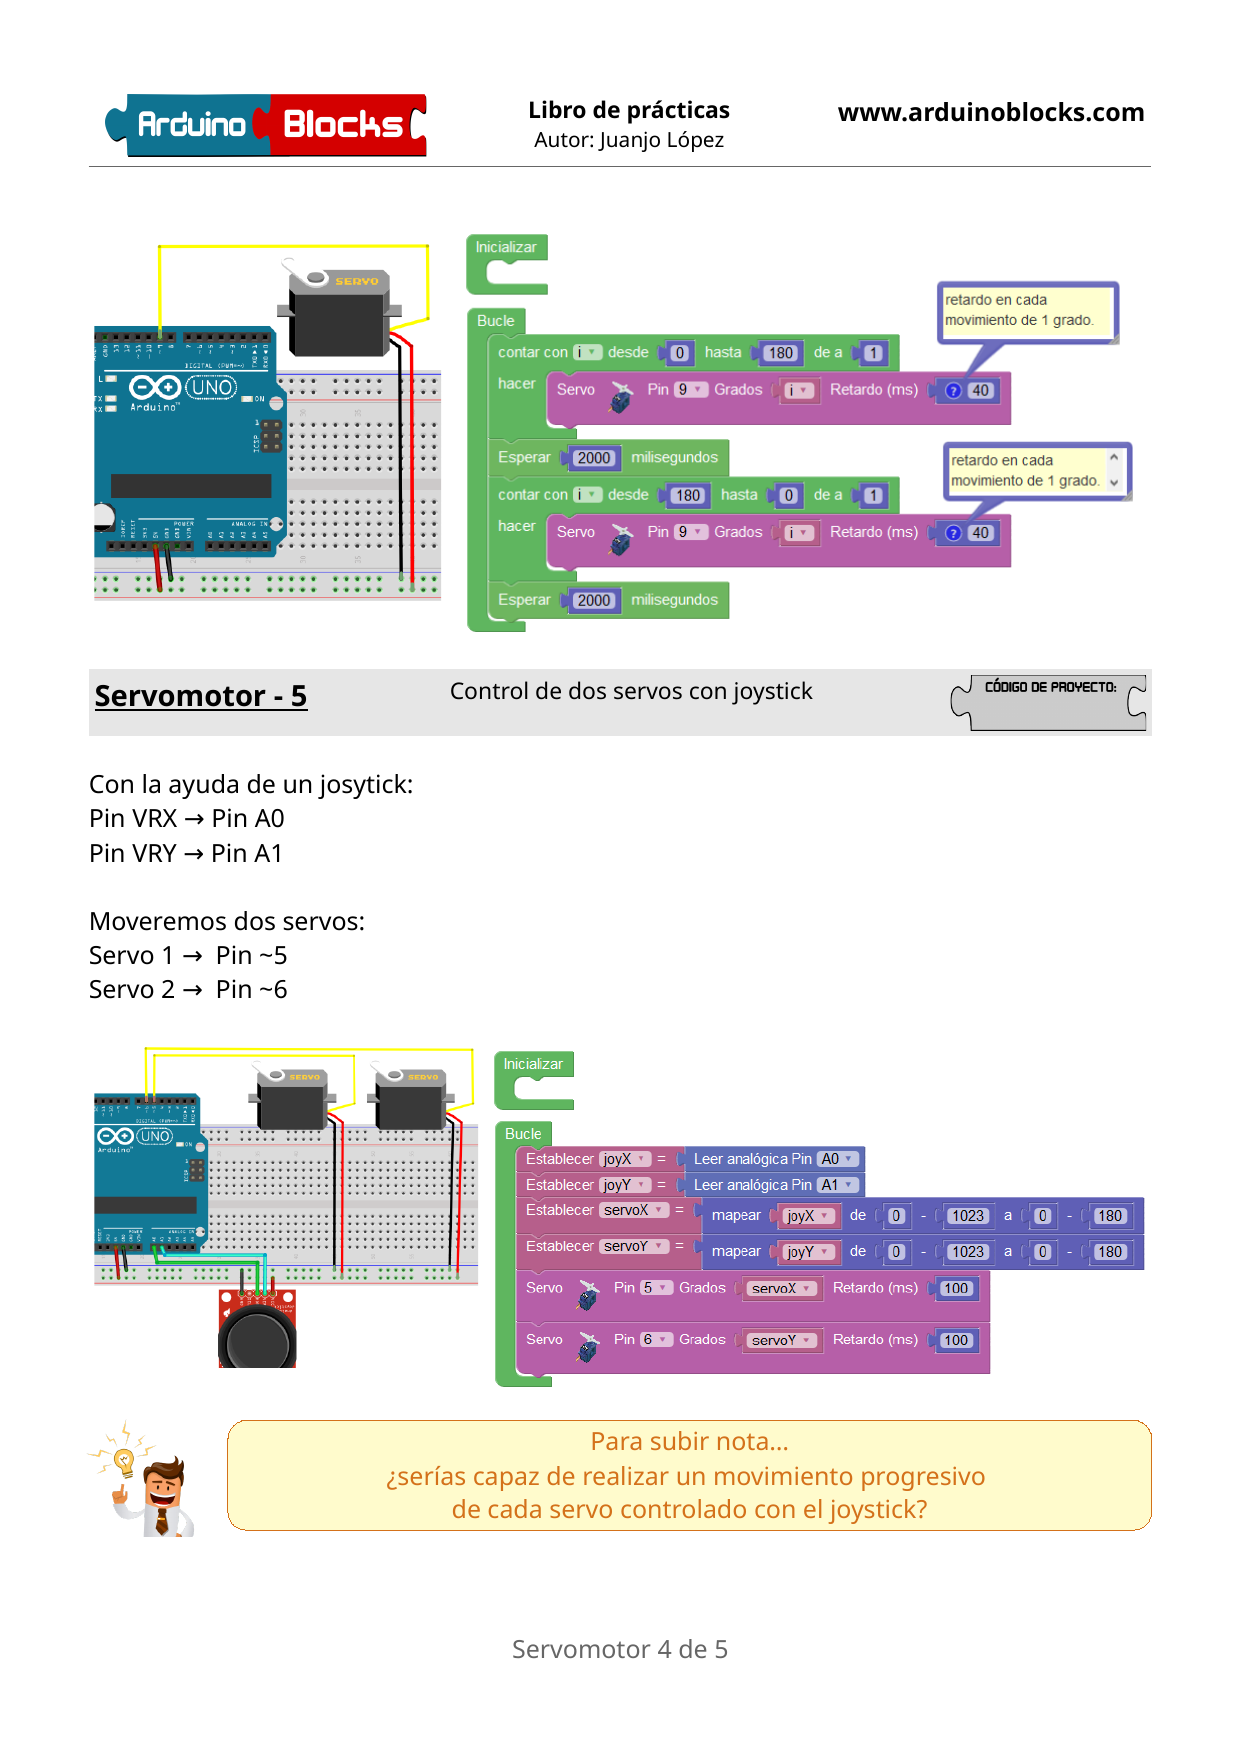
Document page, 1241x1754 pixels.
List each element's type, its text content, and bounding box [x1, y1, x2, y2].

picture [105, 94, 427, 157]
text Servo 1 → Pin ~5 [88, 937, 1152, 971]
table_header Servomotor - 5 [89, 669, 318, 736]
picture [950, 675, 1147, 731]
table_header Control de dos servos con joystick [318, 669, 945, 736]
picture [490, 1045, 1146, 1391]
table_header [485, 1040, 1151, 1397]
text Con la ayuda de un josytick: [88, 767, 1152, 801]
picture [86, 1419, 204, 1537]
picture [94, 230, 442, 604]
text Servo 2 → Pin ~6 [88, 971, 1152, 1006]
table_header [945, 669, 1152, 736]
table_header [448, 224, 1151, 638]
text Pin VRY → Pin A1 [88, 835, 1152, 869]
picture [94, 1045, 479, 1368]
picture [462, 230, 1137, 633]
table_header [89, 224, 448, 638]
text Moveremos dos servos: [88, 903, 1152, 937]
text Pin VRX → Pin A0 [88, 801, 1152, 835]
table_header [89, 1040, 485, 1397]
